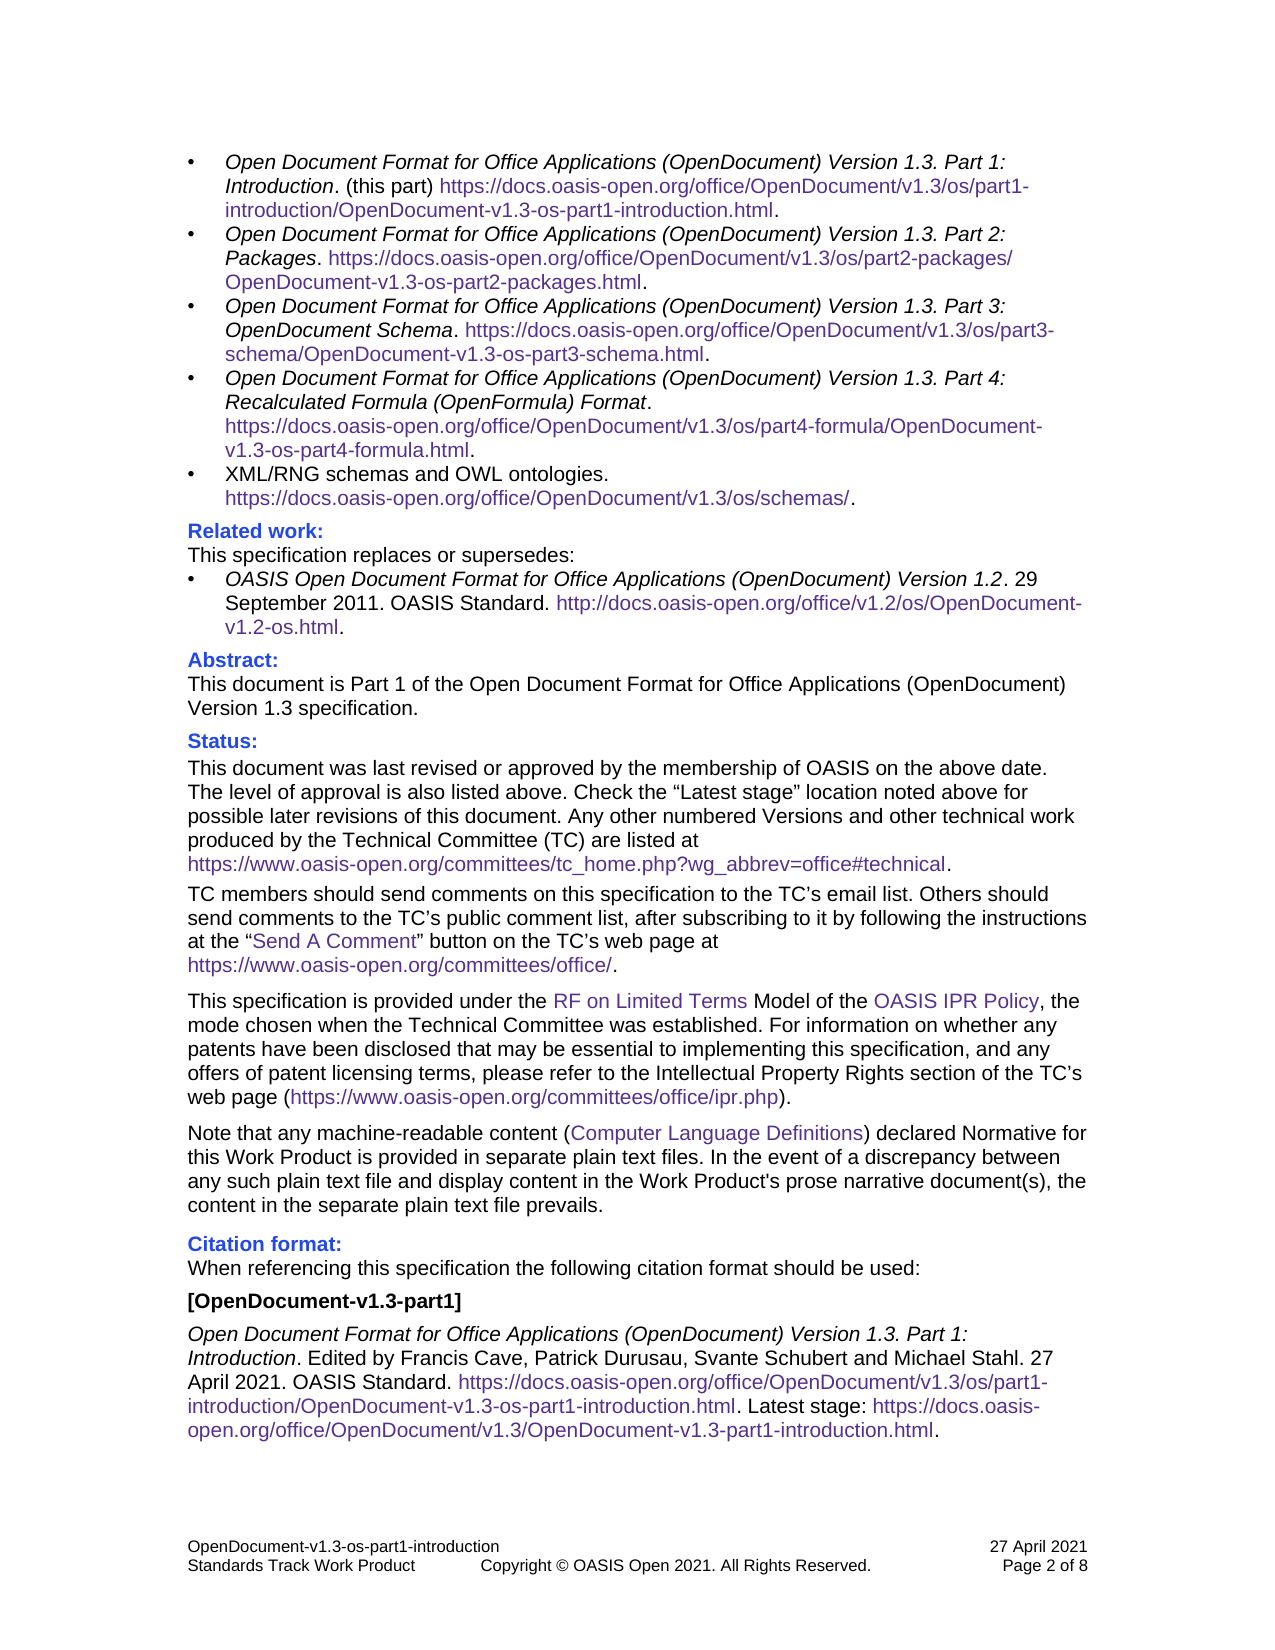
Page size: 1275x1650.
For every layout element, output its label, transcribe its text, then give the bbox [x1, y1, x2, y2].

title Status: [187, 728, 1088, 752]
text This specification is provided under the RF on Limited Terms Model of the OASIS IPR Policy, the mode chosen when the Technical Committee was established. For information on whether any patents have been disclosed that may be essential to implementing this specification, and any offers of patent licensing terms, please refer to the Intellectual Property Rights section of the TC’s web page (https://www.oasis-open.org/committees/office/ipr.php). [187, 989, 1088, 1109]
title This specification replaces or supersedes: [187, 543, 1088, 567]
list XML/RNG schemas and OWL ontologies. https://docs.oasis-open.org/office/OpenDocument/v1.3/os/schemas/. [187, 462, 1088, 510]
text Open Document Format for Office Applications (OpenDocument) Version 1.3. Part 1: Introduction. Edited by Francis Cave, Patrick Durusau, Svante Schubert and Michael Stahl. 27 April 2021. OASIS Standard. https://docs.oasis-open.org/office/OpenDocument/v1.3/os/part1-introduction/OpenDocument-v1.3-os-part1-introduction.html. Latest stage: https://docs.oasis-open.org/office/OpenDocument/v1.3/OpenDocument-v1.3-part1-introduction.html. [187, 1322, 1088, 1442]
list Open Document Format for Office Applications (OpenDocument) Version 1.3. Part 2: Packages. https://docs.oasis-open.org/office/OpenDocument/v1.3/os/part2-packages/OpenDocument-v1.3-os-part2-packages.html. [187, 222, 1088, 294]
title Citation format: [187, 1232, 1088, 1256]
title Related work: [187, 519, 1088, 543]
list Open Document Format for Office Applications (OpenDocument) Version 1.3. Part 4: Recalculated Formula (OpenFormula) Format. https://docs.oasis-open.org/office/OpenDocument/v1.3/os/part4-formula/OpenDocument-v1.3-os-part4-formula.html. [187, 366, 1088, 462]
text This document was last revised or approved by the membership of OASIS on the above date. The level of approval is also listed above. Check the “Latest stage” location noted above for possible later revisions of this document. Any other numbered Versions and other technical work produced by the Technical Committee (TC) are listed at https://www.oasis-open.org/committees/tc_home.php?wg_abbrev=office#technical. [187, 756, 1088, 875]
list Open Document Format for Office Applications (OpenDocument) Version 1.3. Part 1: Introduction. (this part) https://docs.oasis-open.org/office/OpenDocument/v1.3/os/part1-introduction/OpenDocument-v1.3-os-part1-introduction.html. [187, 150, 1088, 222]
text Note that any machine-readable content (Computer Language Definitions) declared Normative for this Work Product is provided in separate plain text files. In the event of a discrepancy between any such plain text file and display content in the Work Product's prose narrative document(s), the content in the separate plain text file prevails. [187, 1121, 1088, 1217]
list Open Document Format for Office Applications (OpenDocument) Version 1.3. Part 3: OpenDocument Schema. https://docs.oasis-open.org/office/OpenDocument/v1.3/os/part3-schema/OpenDocument-v1.3-os-part3-schema.html. [187, 294, 1088, 366]
text This document is Part 1 of the Open Document Format for Office Applications (OpenDocument) Version 1.3 specification. [187, 672, 1088, 719]
title Abstract: [187, 648, 1088, 672]
text TC members should send comments on this specification to the TC’s email list. Others should send comments to the TC’s public comment list, after subscribing to it by following the instructions at the “Send A Comment” button on the TC’s web page at https://www.oasis-open.org/committees/office/. [187, 881, 1088, 977]
list OASIS Open Document Format for Office Applications (OpenDocument) Version 1.2. 29 September 2011. OASIS Standard. http://docs.oasis-open.org/office/v1.2/os/OpenDocument-v1.2-os.html. [187, 567, 1088, 639]
title [OpenDocument-v1.3-part1] [187, 1289, 1088, 1313]
title When referencing this specification the following citation format should be used: [187, 1256, 1088, 1280]
